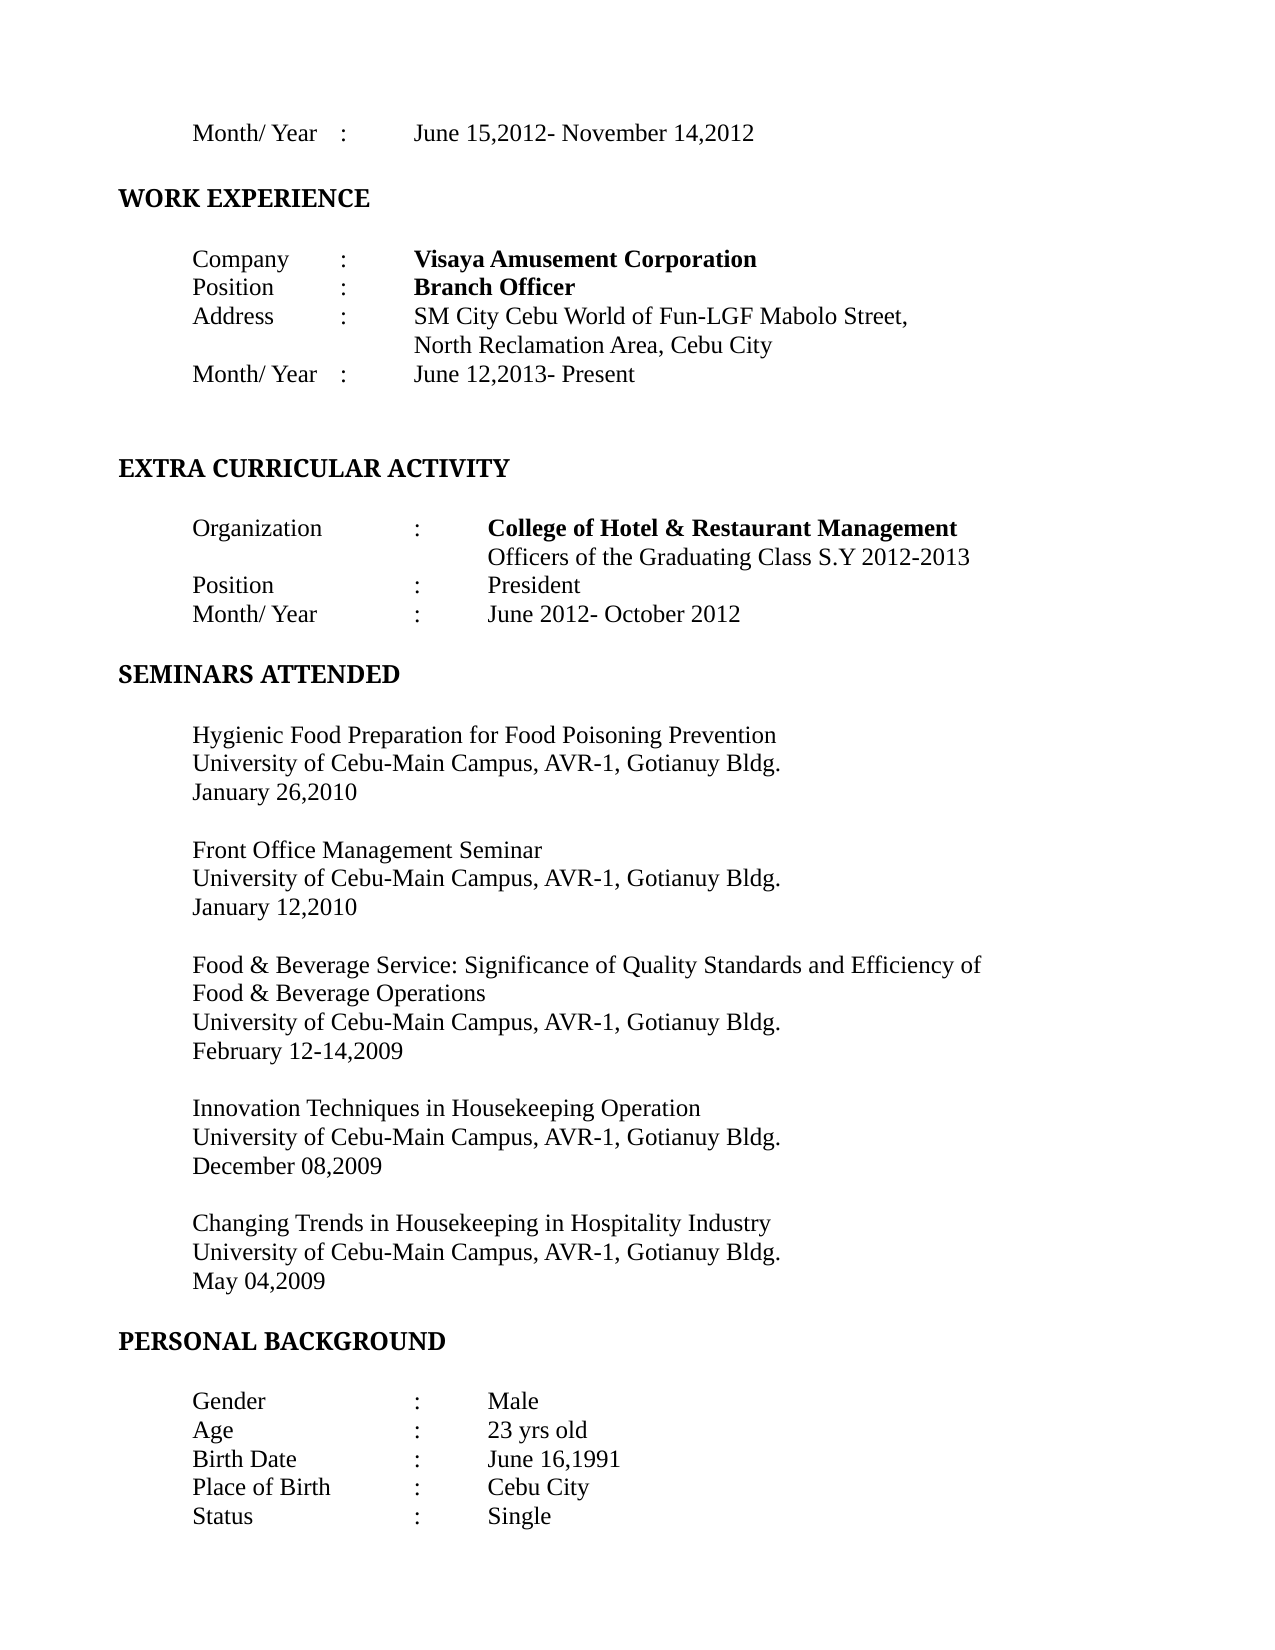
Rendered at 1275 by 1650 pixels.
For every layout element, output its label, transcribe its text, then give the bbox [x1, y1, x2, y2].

text SEMINARS ATTENDED [118, 657, 1157, 691]
text University of Cebu-Main Campus, AVR-1, Gotianuy Bldg. [118, 1122, 1157, 1151]
text January 12,2010 [118, 892, 1157, 921]
text Gender : Male [118, 1386, 1157, 1415]
text Organization : College of Hotel & Restaurant Management [118, 513, 1157, 542]
text University of Cebu-Main Campus, AVR-1, Gotianuy Bldg. [118, 1237, 1157, 1266]
text February 12-14,2009 [118, 1036, 1157, 1065]
text Changing Trends in Housekeeping in Hospitality Industry [118, 1208, 1157, 1237]
text Officers of the Graduating Class S.Y 2012-2013 [118, 542, 1157, 571]
text Month/ Year : June 15,2012- November 14,2012 [118, 118, 1157, 147]
text University of Cebu-Main Campus, AVR-1, Gotianuy Bldg. [118, 1007, 1157, 1036]
text Age : 23 yrs old [118, 1415, 1157, 1444]
text Month/ Year : June 2012- October 2012 [118, 599, 1157, 628]
text May 04,2009 [118, 1266, 1157, 1295]
text PERSONAL BACKGROUND [118, 1323, 1157, 1357]
text Hygienic Food Preparation for Food Poisoning Prevention [118, 720, 1157, 748]
text Food & Beverage Service: Significance of Quality Standards and Efficiency of [118, 950, 1157, 978]
text Place of Birth : Cebu City [118, 1472, 1157, 1501]
text January 26,2010 [118, 777, 1157, 806]
text University of Cebu-Main Campus, AVR-1, Gotianuy Bldg. [118, 748, 1157, 777]
text Company : Visaya Amusement Corporation [118, 244, 1157, 272]
text Innovation Techniques in Housekeeping Operation [118, 1093, 1157, 1122]
text Month/ Year : June 12,2013- Present [118, 359, 1157, 387]
text Front Office Management Seminar [118, 835, 1157, 863]
text Position : Branch Officer [118, 272, 1157, 301]
text Position : President [118, 571, 1157, 599]
text Food & Beverage Operations [118, 978, 1157, 1007]
text Birth Date : June 16,1991 [118, 1444, 1157, 1472]
text WORK EXPERIENCE [118, 181, 1157, 215]
text University of Cebu-Main Campus, AVR-1, Gotianuy Bldg. [118, 863, 1157, 892]
text Status : Single [118, 1501, 1157, 1530]
text Address : SM City Cebu World of Fun-LGF Mabolo Street, [118, 301, 1157, 330]
text December 08,2009 [118, 1151, 1157, 1180]
text North Reclamation Area, Cebu City [118, 330, 1157, 359]
text EXTRA CURRICULAR ACTIVITY [118, 450, 1157, 484]
